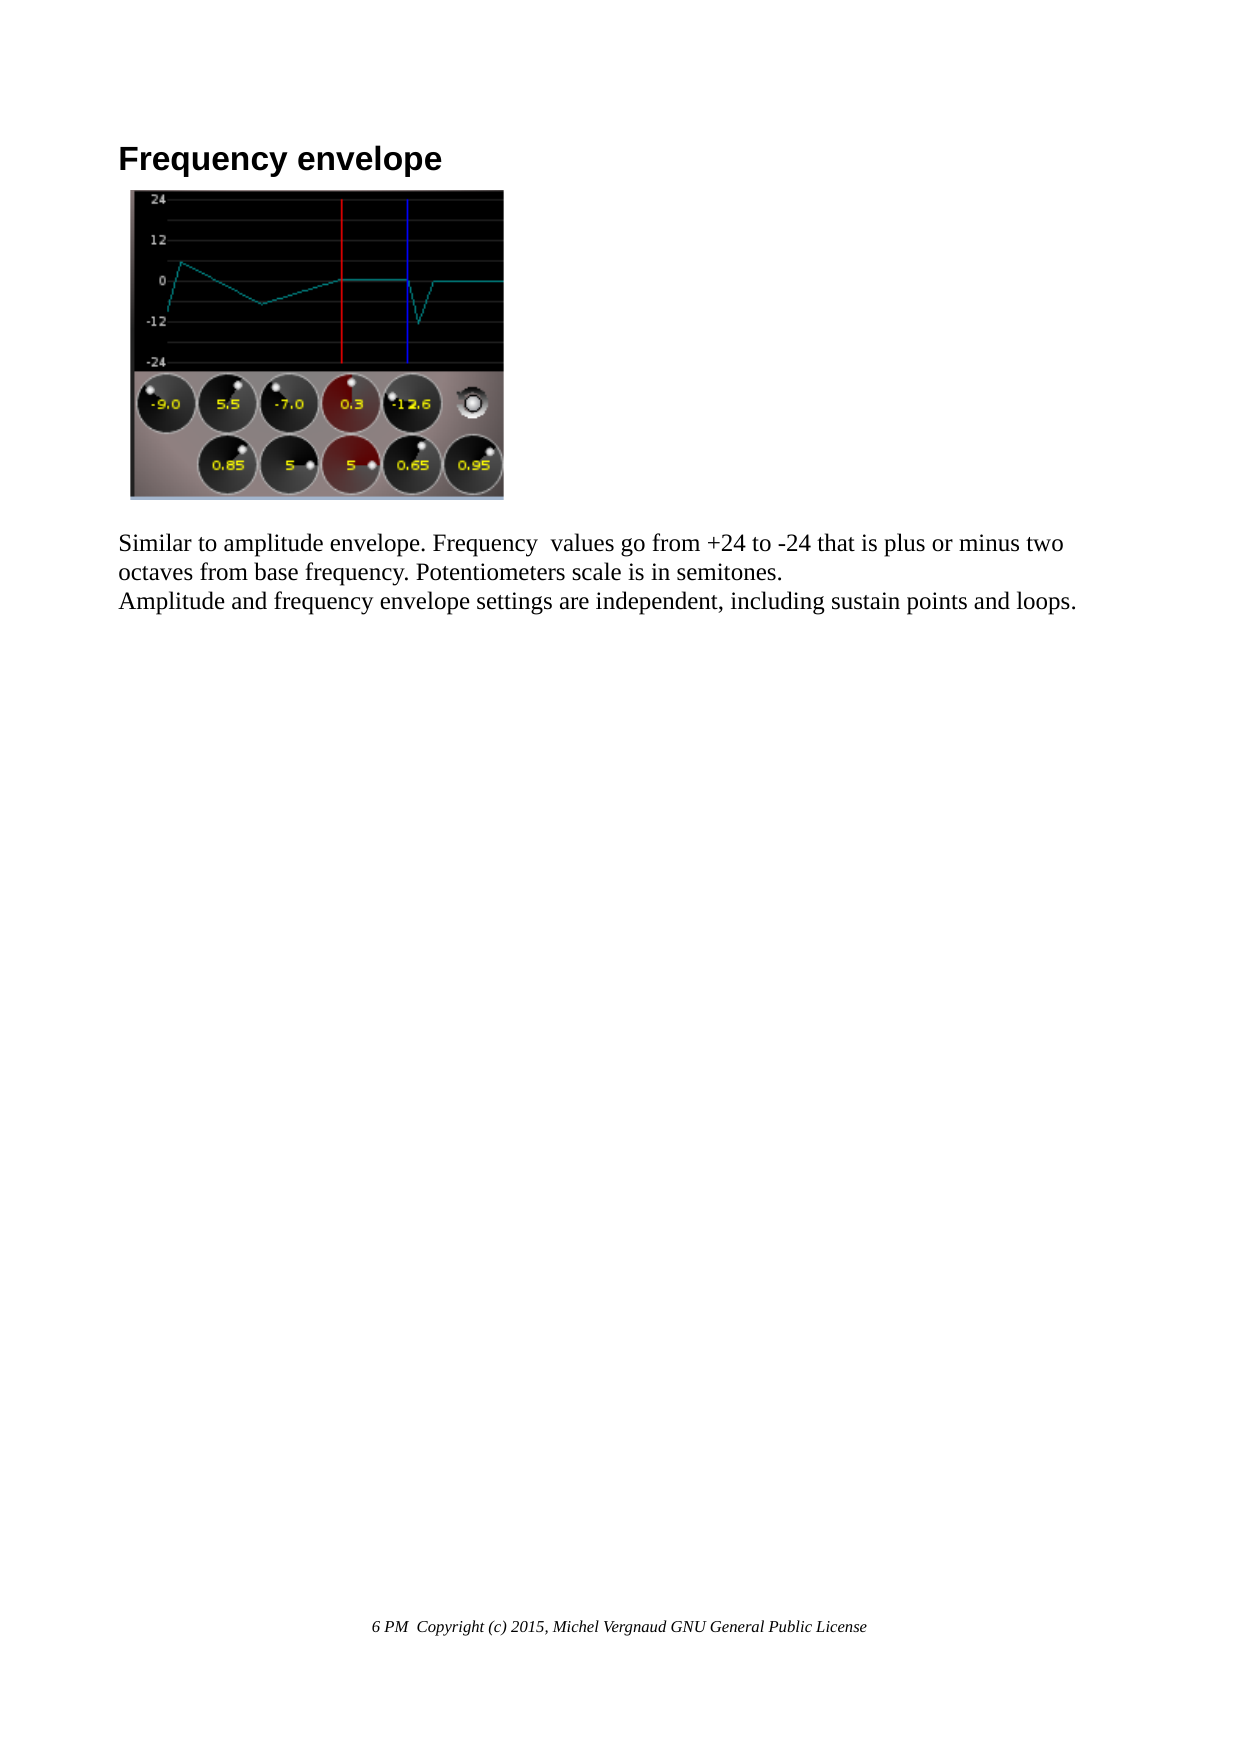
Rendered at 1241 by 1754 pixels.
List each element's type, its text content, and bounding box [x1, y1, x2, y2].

text Amplitude and frequency envelope settings are independent, including sustain points and loops. [118, 586, 1122, 614]
text Similar to amplitude envelope. Frequency values go from +24 to -24 that is plus or minus two octaves from base frequency. Potentiometers scale is in semitones. [118, 528, 1122, 586]
picture [130, 190, 504, 500]
subtitle Frequency envelope [118, 139, 1122, 178]
